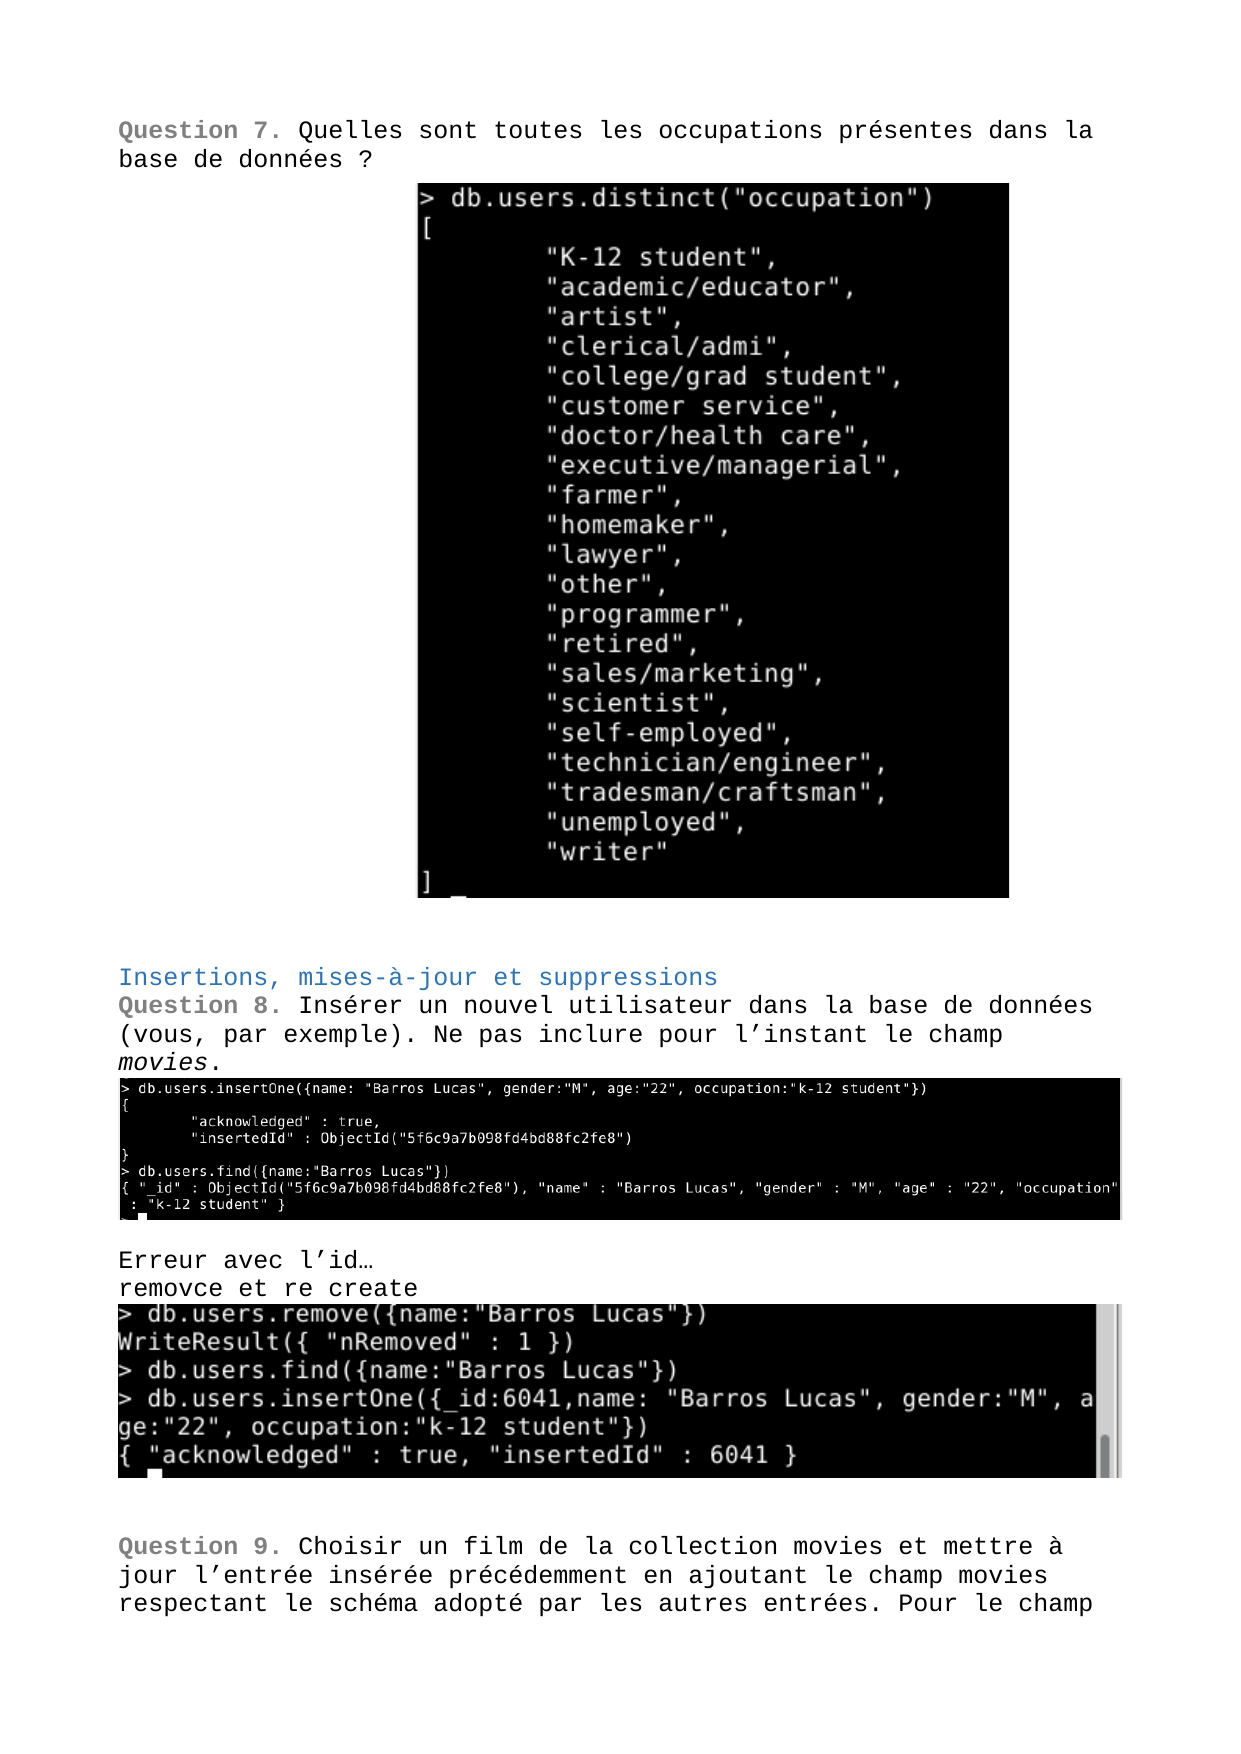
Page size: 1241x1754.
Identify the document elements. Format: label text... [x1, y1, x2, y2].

subtitle Insertions, mises-à-jour et suppressions [118, 965, 1122, 993]
picture [118, 1078, 1123, 1220]
text Question 8. Insérer un nouvel utilisateur dans la base de données (vous, par exemple). Ne pas inclure pour l’instant le champ movies. [118, 993, 1122, 1078]
text Erreur avec l’id… [118, 1248, 1122, 1276]
picture [415, 183, 1010, 898]
text removce et re create [118, 1276, 1122, 1304]
text Question 9. Choisir un film de la collection movies et mettre à jour l’entrée insérée précédemment en ajoutant le champ movies respectant le schéma adopté par les autres entrées. Pour le champ [118, 1534, 1122, 1619]
picture [118, 1304, 1123, 1478]
text Question 7. Quelles sont toutes les occupations présentes dans la base de données ? [118, 118, 1122, 175]
